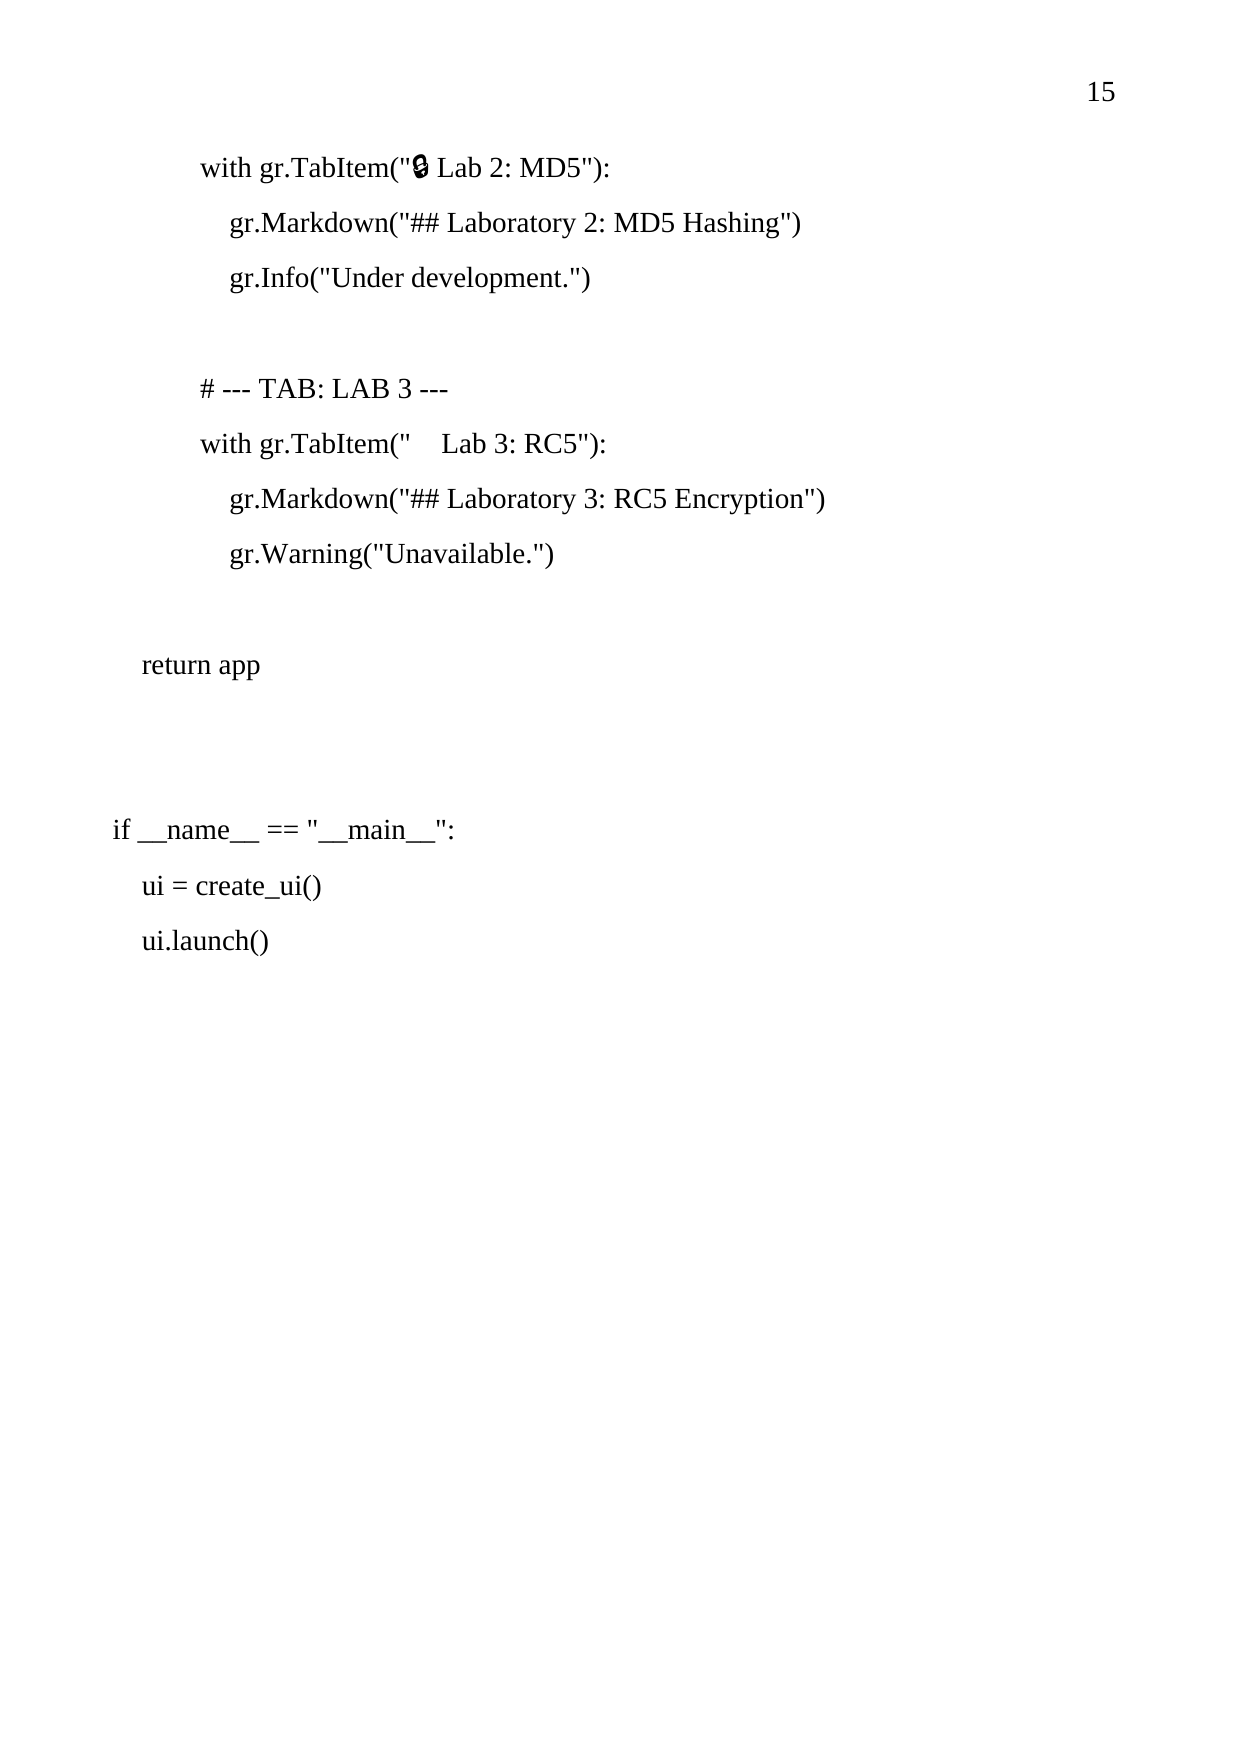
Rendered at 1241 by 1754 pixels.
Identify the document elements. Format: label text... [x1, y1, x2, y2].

text with gr.TabItem("🔑 Lab 3: RC5"): [112, 426, 1128, 459]
text return app [112, 647, 1128, 680]
text gr.Markdown("## Laboratory 2: MD5 Hashing") [112, 205, 1128, 239]
text gr.Warning("Unavailable.") [112, 536, 1128, 570]
text if __name__ == "__main__": [112, 812, 1128, 846]
text ui = create_ui() [112, 868, 1128, 901]
text with gr.TabItem("🔒 Lab 2: MD5"): [112, 150, 1128, 183]
text gr.Markdown("## Laboratory 3: RC5 Encryption") [112, 481, 1128, 515]
text ui.launch() [112, 923, 1128, 956]
text gr.Info("Under development.") [112, 260, 1128, 294]
text # --- TAB: LAB 3 --- [112, 371, 1128, 404]
